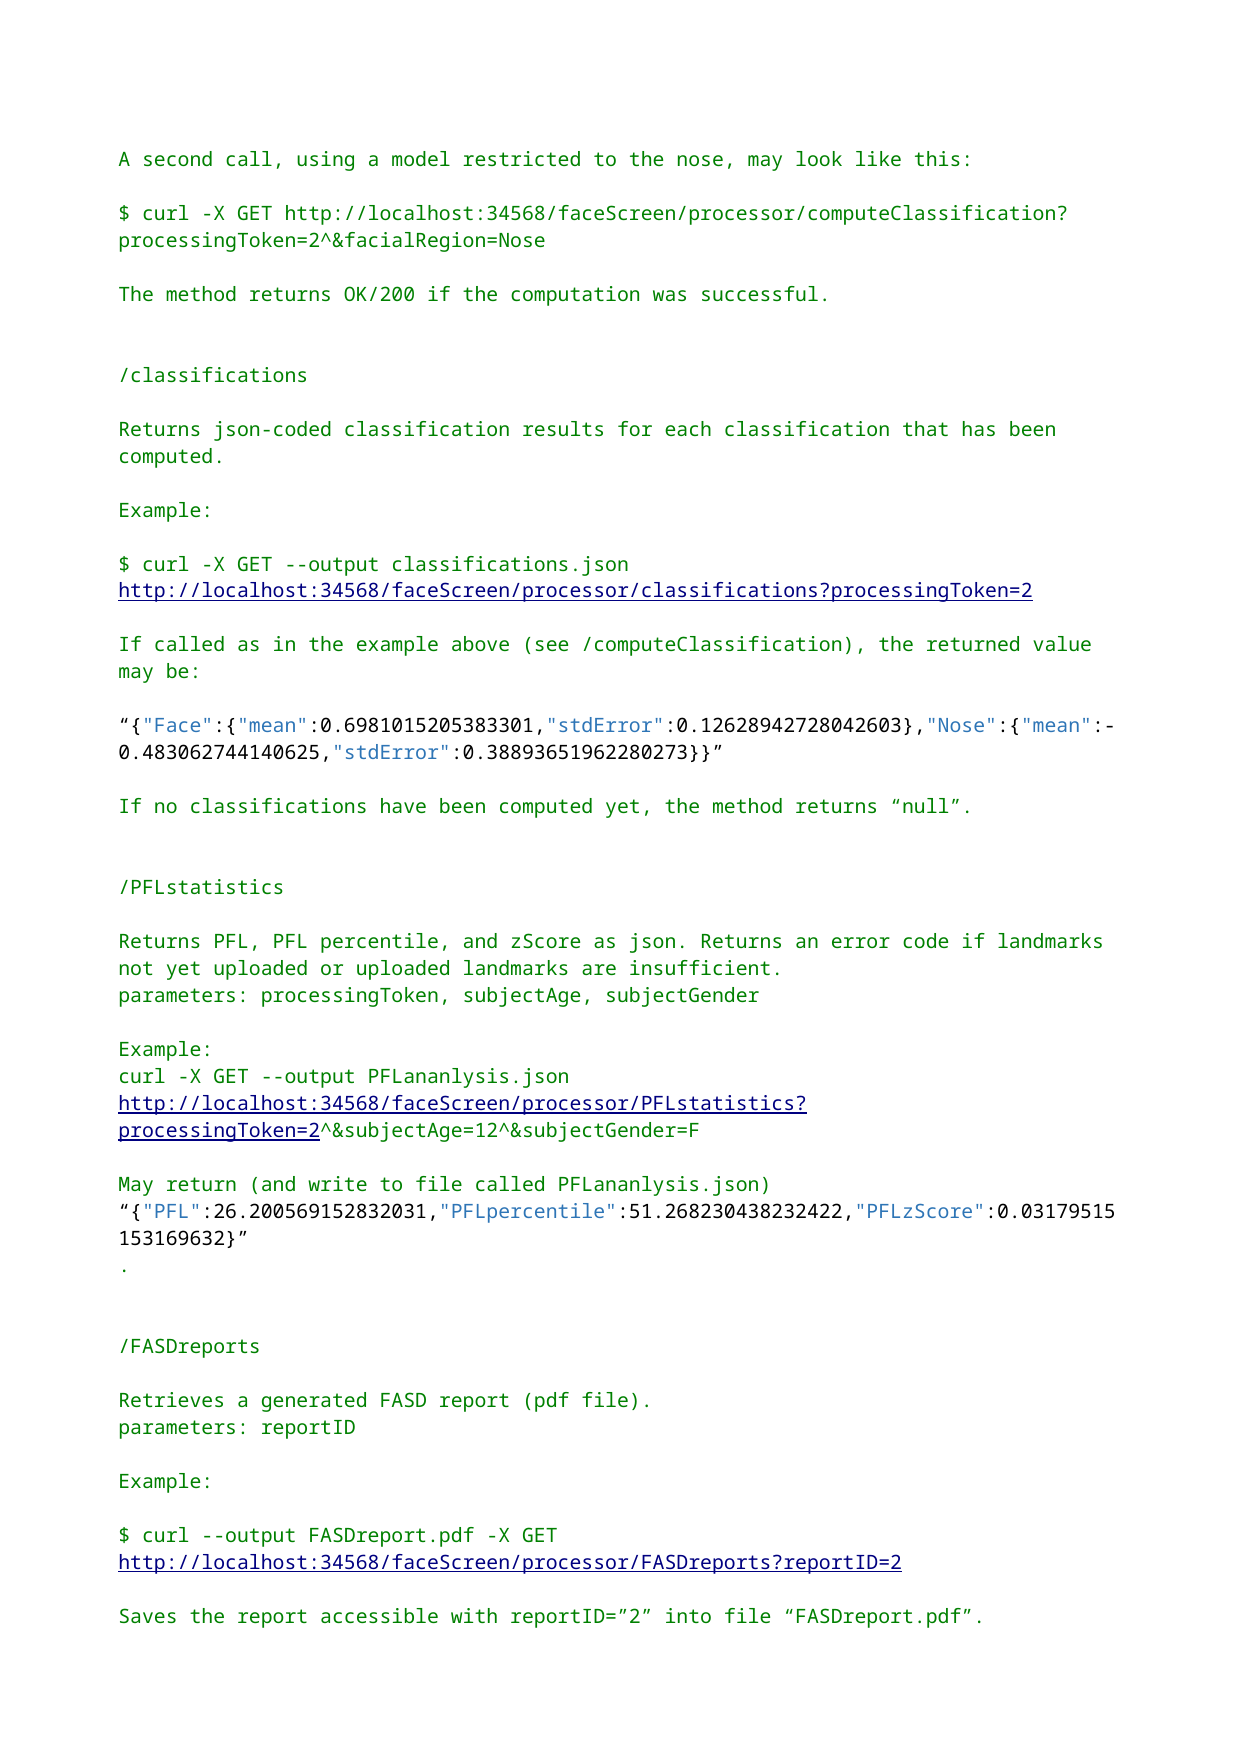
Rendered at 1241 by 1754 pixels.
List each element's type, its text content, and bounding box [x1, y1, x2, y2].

text If no classifications have been computed yet, the method returns “null”. [118, 793, 1122, 819]
text $ curl -X GET --output classifications.json http://localhost:34568/faceScreen/processor/classifications?processingToken=2 [118, 550, 1122, 604]
text Example: [118, 1035, 1122, 1062]
text May return (and write to file called PFLananlysis.json) [118, 1170, 1122, 1197]
text “{"PFL":26.200569152832031,"PFLpercentile":51.268230438232422,"PFLzScore":0.03179515153169632}” [118, 1197, 1122, 1251]
text Saves the report accessible with reportID=”2” into file “FASDreport.pdf”. [118, 1602, 1122, 1629]
text /classifications [118, 361, 1122, 388]
text Example: [118, 496, 1122, 523]
text $ curl -X GET http://localhost:34568/faceScreen/processor/computeClassification?processingToken=2^&facialRegion=Nose [118, 199, 1122, 253]
text parameters: processingToken, subjectAge, subjectGender [118, 981, 1122, 1008]
text /FASDreports [118, 1332, 1122, 1359]
text Returns PFL, PFL percentile, and zScore as json. Returns an error code if landmarks not yet uploaded or uploaded landmarks are insufficient. [118, 927, 1122, 981]
text “{"Face":{"mean":0.6981015205383301,"stdError":0.12628942728042603},"Nose":{"mean":-0.483062744140625,"stdError":0.38893651962280273}}” [118, 712, 1122, 766]
text curl -X GET --output PFLananlysis.json http://localhost:34568/faceScreen/processor/PFLstatistics?processingToken=2^&subjectAge=12^&subjectGender=F [118, 1062, 1122, 1143]
text . [118, 1251, 1122, 1278]
text Retrieves a generated FASD report (pdf file). [118, 1386, 1122, 1413]
text /PFLstatistics [118, 873, 1122, 901]
text If called as in the example above (see /computeClassification), the returned value may be: [118, 631, 1122, 685]
text $ curl --output FASDreport.pdf -X GET http://localhost:34568/faceScreen/processor/FASDreports?reportID=2 [118, 1521, 1122, 1575]
text A second call, using a model restricted to the nose, may look like this: [118, 145, 1122, 172]
text Example: [118, 1467, 1122, 1494]
text The method returns OK/200 if the computation was successful. [118, 280, 1122, 307]
text Returns json-coded classification results for each classification that has been computed. [118, 415, 1122, 469]
text parameters: reportID [118, 1413, 1122, 1440]
